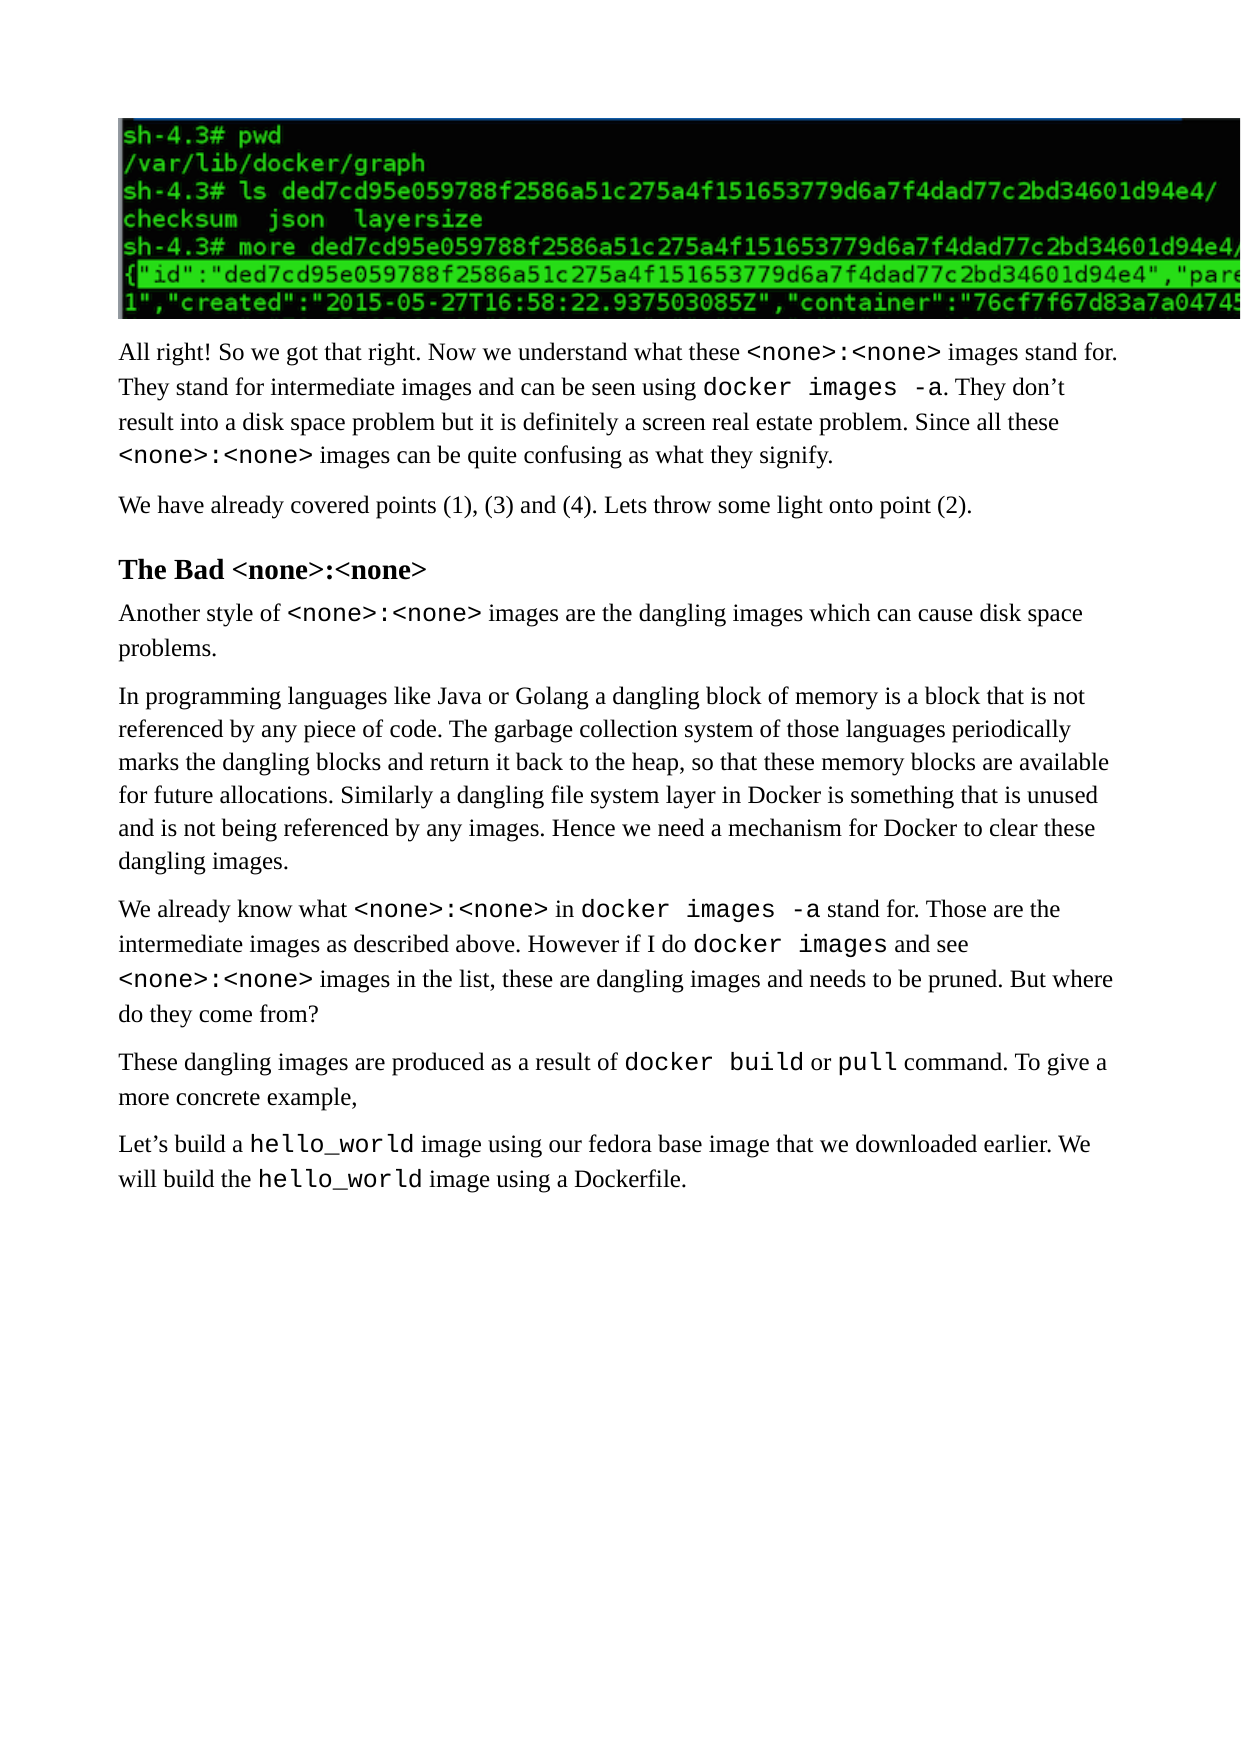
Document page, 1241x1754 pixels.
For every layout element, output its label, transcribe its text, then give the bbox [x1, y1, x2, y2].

text We already know what <none>:<none> in docker images -a stand for. Those are the intermediate images as described above. However if I do docker images and see <none>:<none> images in the list, these are dangling images and needs to be pruned. But where do they come from? [118, 894, 1122, 1028]
text These dangling images are produced as a result of docker build or pull command. To give a more concrete example, [118, 1047, 1122, 1111]
subtitle The Bad <none>:<none> [118, 552, 1122, 586]
text In programming languages like Java or Golang a dangling block of memory is a block that is not referenced by any piece of code. The garbage collection system of those languages periodically marks the dangling blocks and return it back to the heap, so that these memory blocks are available for future allocations. Similarly a dangling file system layer in Docker is something that is unused and is not being referenced by any images. Hence we need a mechanism for Docker to clear these dangling images. [118, 681, 1122, 875]
text All right! So we got that right. Now we understand what these <none>:<none> images stand for. They stand for intermediate images and can be seen using docker images -a. They don’t result into a disk space problem but it is definitely a screen real estate problem. Since all these <none>:<none> images can be quite confusing as what they signify. [118, 337, 1122, 471]
text Let’s build a hello_world image using our fedora base image that we downloaded earlier. We will build the hello_world image using a Dockerfile. [118, 1129, 1122, 1195]
text Another style of <none>:<none> images are the dangling images which can cause disk space problems. [118, 598, 1122, 662]
picture [118, 118, 1241, 319]
text We have already covered points (1), (3) and (4). Lets throw some light onto point (2). [118, 490, 1122, 519]
